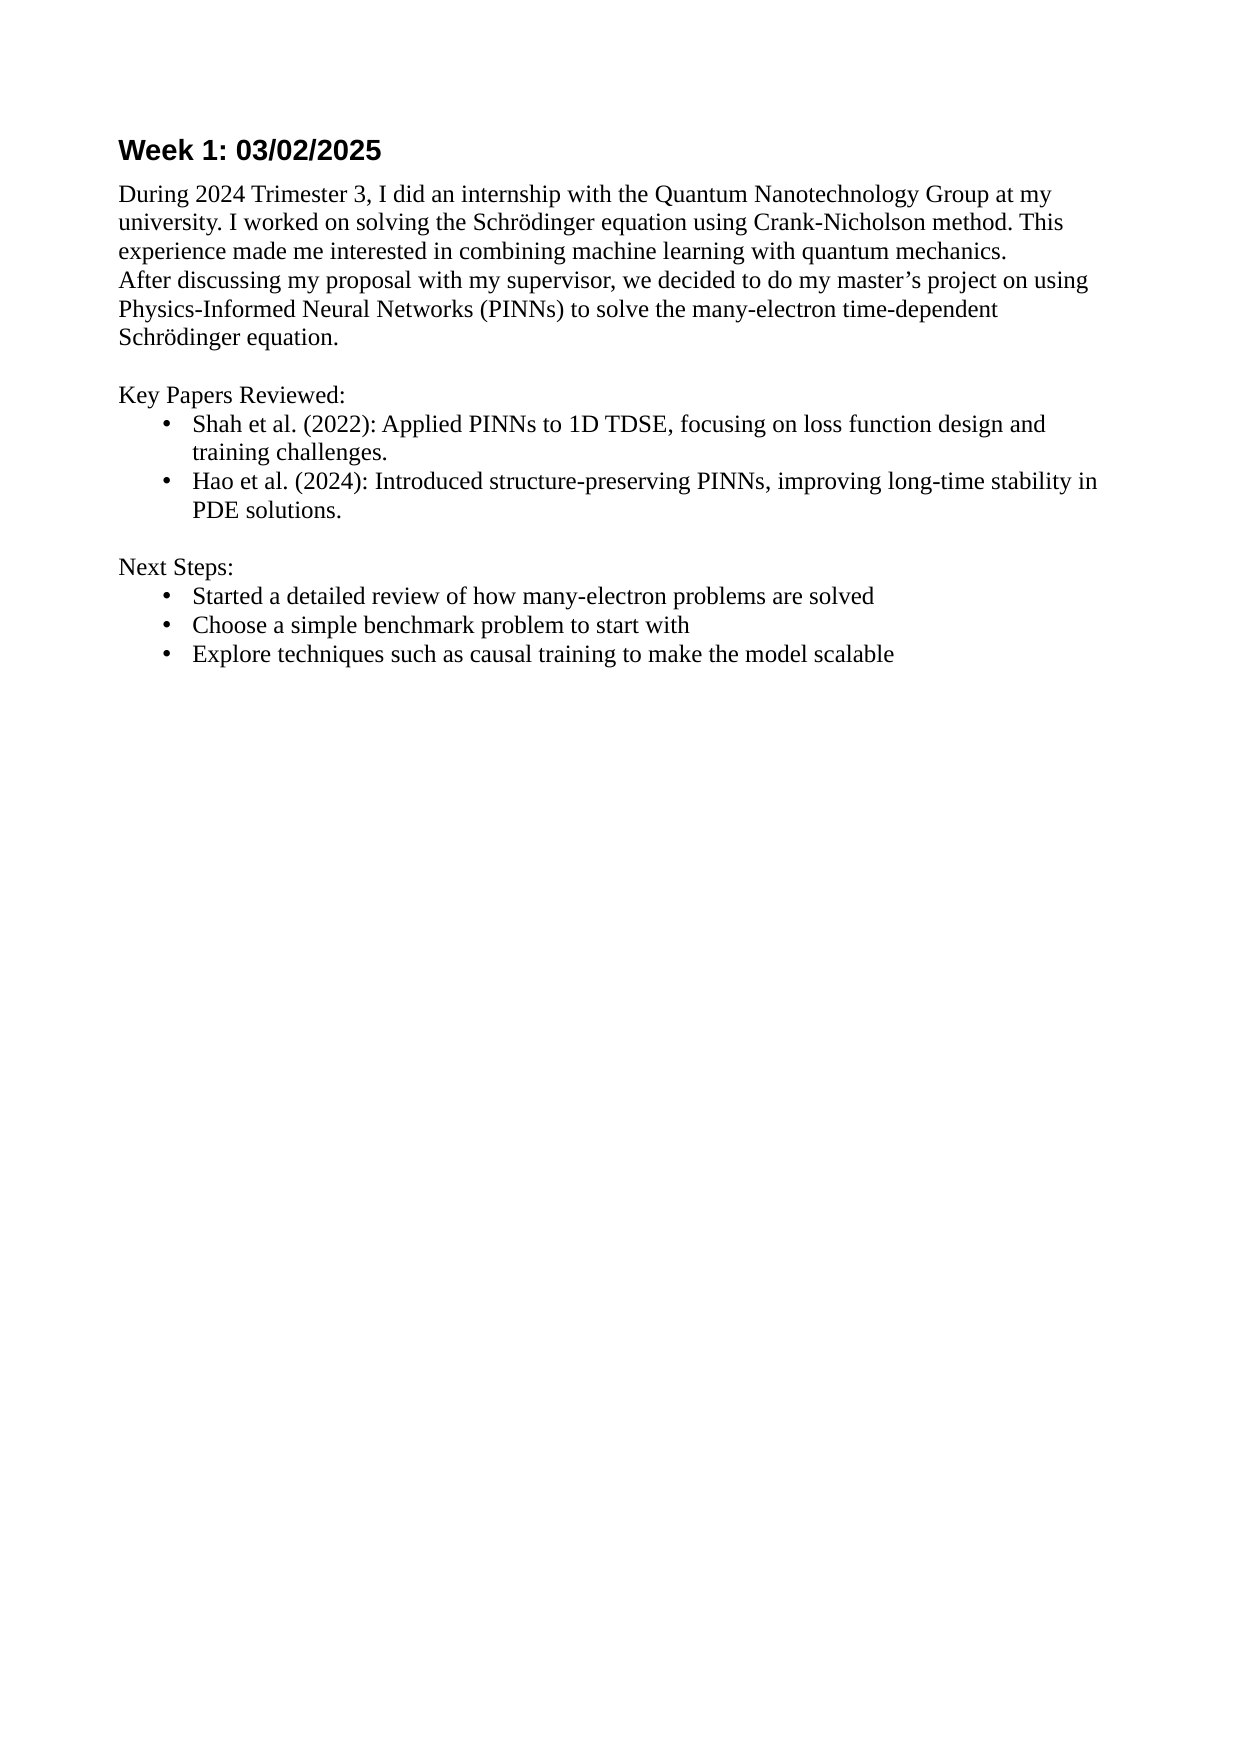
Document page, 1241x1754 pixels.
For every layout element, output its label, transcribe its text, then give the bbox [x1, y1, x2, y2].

subtitle Week 1: 03/02/2025 [118, 133, 1122, 166]
text During 2024 Trimester 3, I did an internship with the Quantum Nanotechnology Group at my university. I worked on solving the Schrödinger equation using Crank-Nicholson method. This experience made me interested in combining machine learning with quantum mechanics. [118, 179, 1122, 265]
text Next Steps: [118, 552, 1122, 581]
list Choose a simple benchmark problem to start with [162, 610, 1122, 639]
list Explore techniques such as causal training to make the model scalable [162, 639, 1122, 667]
text Key Papers Reviewed: [118, 380, 1122, 409]
list Hao et al. (2024): Introduced structure-preserving PINNs, improving long-time stability in PDE solutions. [162, 466, 1122, 524]
text After discussing my proposal with my supervisor, we decided to do my master’s project on using Physics-Informed Neural Networks (PINNs) to solve the many-electron time-dependent Schrödinger equation. [118, 265, 1122, 351]
list Started a detailed review of how many-electron problems are solved [162, 581, 1122, 610]
list Shah et al. (2022): Applied PINNs to 1D TDSE, focusing on loss function design and training challenges. [162, 409, 1122, 466]
